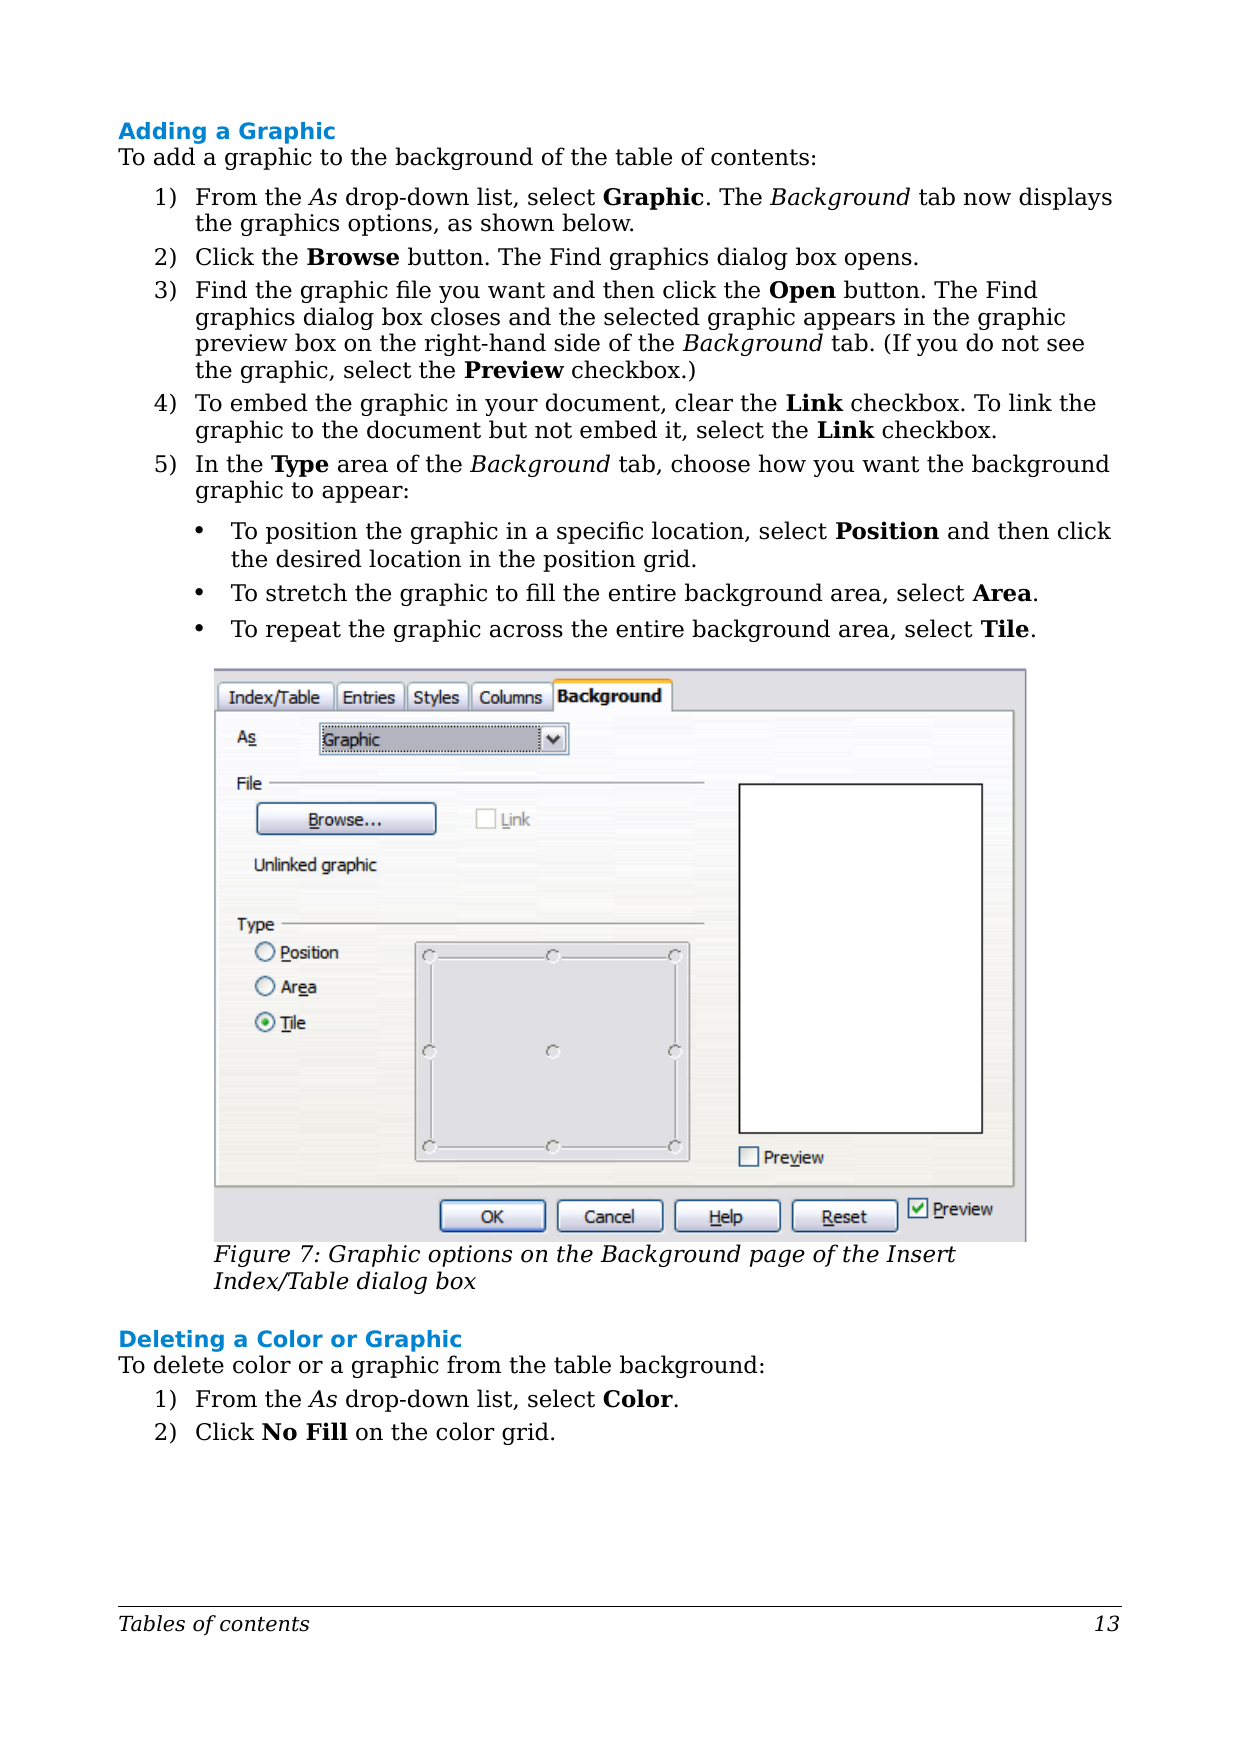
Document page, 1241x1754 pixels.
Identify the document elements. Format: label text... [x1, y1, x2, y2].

list From the As drop-down list, select Graphic. The Background tab now displays the graphics options, as shown below. [177, 183, 1122, 237]
list To stretch the graphic to fill the entire background area, select Area. [192, 579, 1122, 608]
list From the As drop-down list, select Color. [177, 1385, 1122, 1412]
subtitle Adding a Graphic [118, 118, 1122, 144]
list Find the graphic file you want and then click the Open button. The Find graphics dialog box closes and the selected graphic appears in the graphic preview box on the right-hand side of the Background tab. (If you do not see the graphic, select the Preview checkbox.) [177, 277, 1122, 384]
text Figure 7: Graphic options on the Background page of the Insert Index/Table dialog box [214, 1242, 1026, 1295]
list To position the graphic in a specific location, select Position and then click the desired location in the position grid. [192, 517, 1122, 572]
list Click the Browse button. The Find graphics dialog box opens. [177, 243, 1122, 270]
list To repeat the graphic across the entire background area, select Tile. [192, 614, 1122, 643]
list Click No Fill on the color grid. [177, 1419, 1122, 1446]
picture [213, 668, 1027, 1242]
text To add a graphic to the background of the table of contents: [118, 144, 1122, 171]
list To embed the graphic in your document, clear the Link checkbox. To link the graphic to the document but not embed it, select the Link checkbox. [177, 390, 1122, 444]
list In the Type area of the Background tab, choose how you want the background graphic to appear: [177, 450, 1122, 504]
subtitle Deleting a Color or Graphic [118, 1326, 1122, 1352]
list To delete color or a graphic from the table background: [118, 1352, 1122, 1379]
